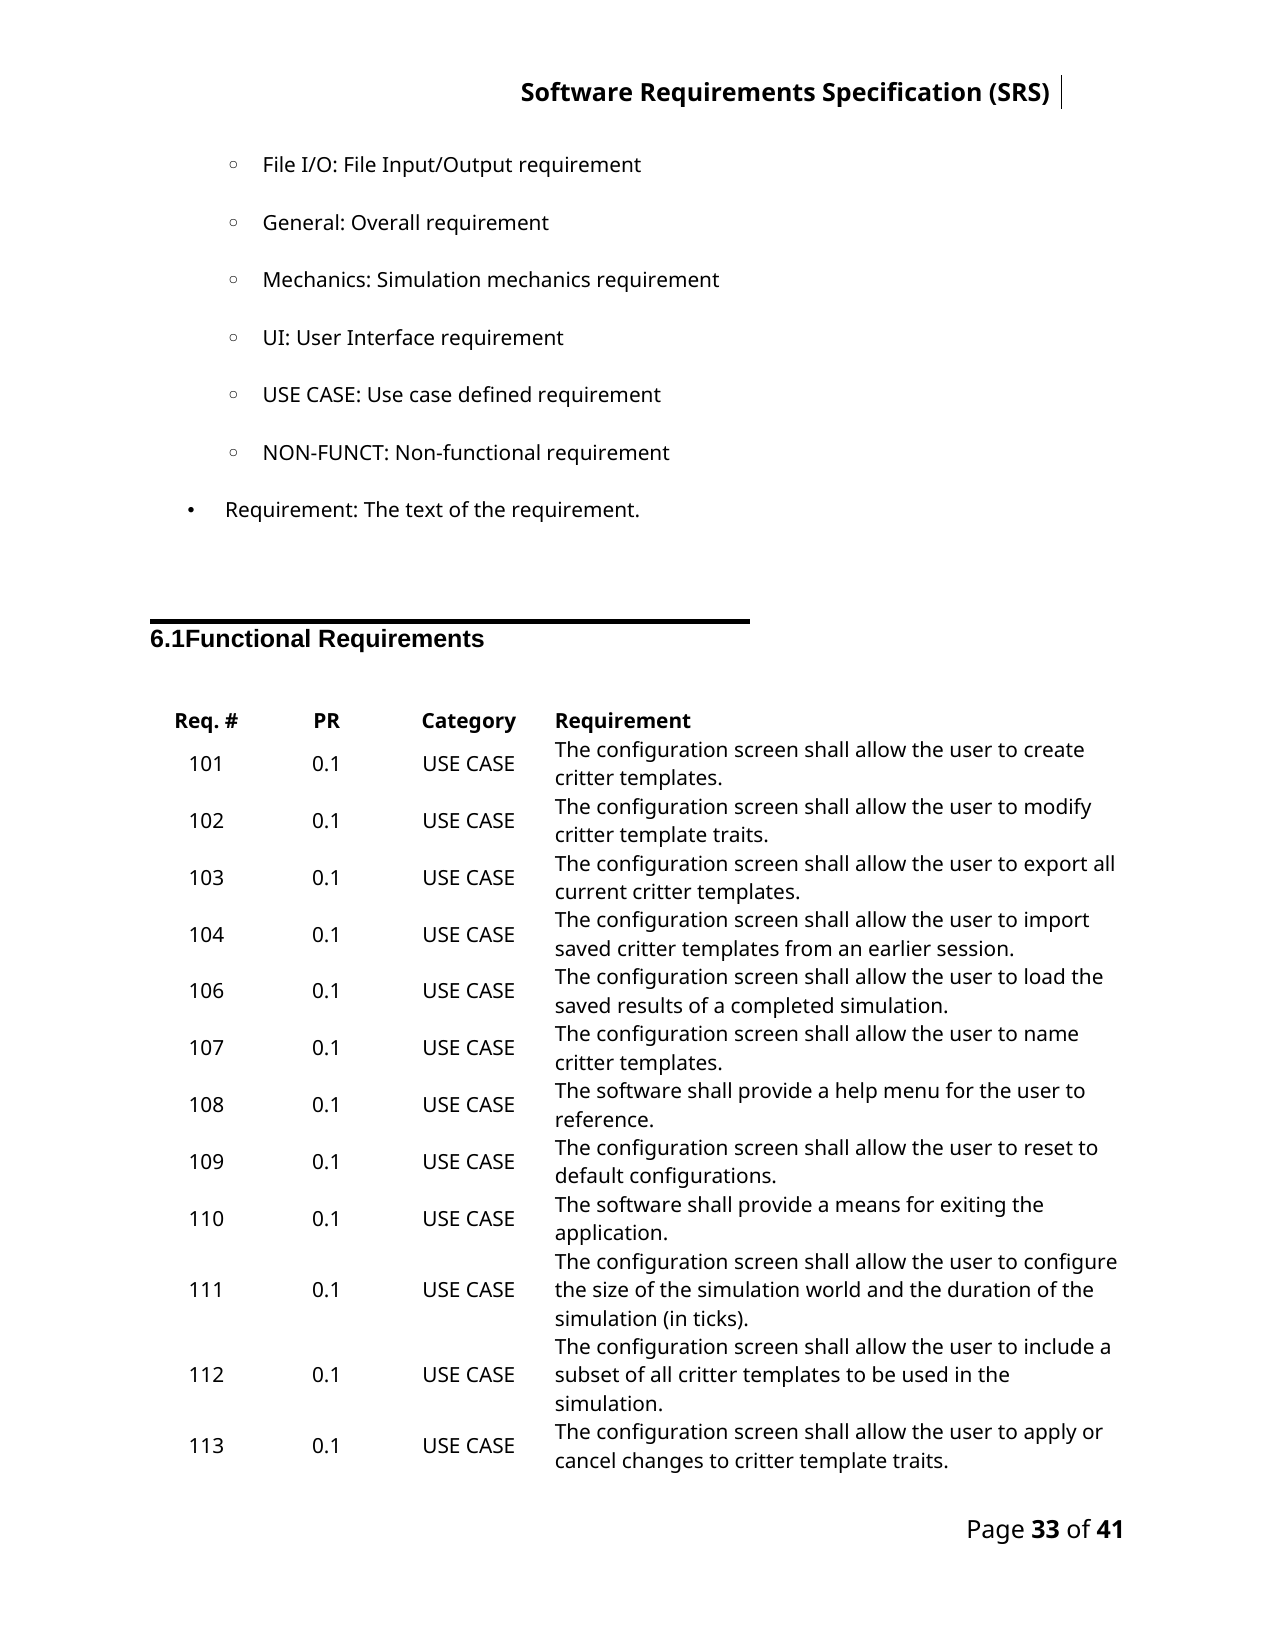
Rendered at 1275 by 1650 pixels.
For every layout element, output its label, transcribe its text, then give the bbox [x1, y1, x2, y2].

table_cell 110 [145, 1190, 267, 1247]
table_cell 0.1 [267, 906, 386, 962]
table_cell The configuration screen shall allow the user to apply or cancel changes to critter template traits. [551, 1418, 1127, 1474]
table_cell The configuration screen shall allow the user to import saved critter templates from an earlier session. [551, 906, 1127, 962]
subtitle Functional Requirements [150, 624, 750, 653]
list NON-FUNCT: Non-functional requirement [225, 438, 1125, 466]
table_cell 0.1 [267, 849, 386, 906]
list Mechanics: Simulation mechanics requirement [225, 265, 1125, 294]
table_cell USE CASE [386, 849, 551, 906]
table_cell USE CASE [386, 1418, 551, 1474]
table_cell USE CASE [386, 735, 551, 792]
table_cell USE CASE [386, 1076, 551, 1133]
list UI: User Interface requirement [225, 323, 1125, 351]
list General: Overall requirement [225, 208, 1125, 236]
table_cell 0.1 [267, 792, 386, 849]
table_cell 0.1 [267, 735, 386, 792]
table_cell 107 [145, 1019, 267, 1076]
table_cell 106 [145, 963, 267, 1019]
list Requirement: The text of the requirement. [187, 496, 1125, 524]
table_cell 109 [145, 1133, 267, 1190]
table_cell The configuration screen shall allow the user to export all current critter templates. [551, 849, 1127, 906]
table_cell 0.1 [267, 963, 386, 1019]
table_header Requirement [551, 707, 1127, 735]
table_cell USE CASE [386, 1019, 551, 1076]
table_cell 0.1 [267, 1418, 386, 1474]
table_header Category [386, 707, 551, 735]
table_cell USE CASE [386, 906, 551, 962]
table_cell 113 [145, 1418, 267, 1474]
table_cell The software shall provide a means for exiting the application. [551, 1190, 1127, 1247]
table_cell The configuration screen shall allow the user to include a subset of all critter templates to be used in the simulation. [551, 1332, 1127, 1417]
table_cell The configuration screen shall allow the user to configure the size of the simulation world and the duration of the simulation (in ticks). [551, 1247, 1127, 1332]
table_cell 0.1 [267, 1133, 386, 1190]
table_cell 102 [145, 792, 267, 849]
table_cell USE CASE [386, 1190, 551, 1247]
table_cell 0.1 [267, 1247, 386, 1332]
table_cell 101 [145, 735, 267, 792]
table_cell 104 [145, 906, 267, 962]
table_cell The configuration screen shall allow the user to create critter templates. [551, 735, 1127, 792]
table_cell The configuration screen shall allow the user to name critter templates. [551, 1019, 1127, 1076]
list USE CASE: Use case defined requirement [225, 380, 1125, 409]
list File I/O: File Input/Output requirement [225, 150, 1125, 178]
table_cell 0.1 [267, 1332, 386, 1417]
table_cell The software shall provide a help menu for the user to reference. [551, 1076, 1127, 1133]
table_cell The configuration screen shall allow the user to load the saved results of a completed simulation. [551, 963, 1127, 1019]
table_cell 0.1 [267, 1190, 386, 1247]
table_cell USE CASE [386, 963, 551, 1019]
table_cell 0.1 [267, 1076, 386, 1133]
table_cell USE CASE [386, 1247, 551, 1332]
table_cell 112 [145, 1332, 267, 1417]
table_cell 111 [145, 1247, 267, 1332]
table_cell USE CASE [386, 1332, 551, 1417]
table_cell 0.1 [267, 1019, 386, 1076]
table_header PR [267, 707, 386, 735]
table_cell 103 [145, 849, 267, 906]
table_cell USE CASE [386, 792, 551, 849]
table_cell 108 [145, 1076, 267, 1133]
table_cell USE CASE [386, 1133, 551, 1190]
table_cell The configuration screen shall allow the user to reset to default configurations. [551, 1133, 1127, 1190]
table_cell The configuration screen shall allow the user to modify critter template traits. [551, 792, 1127, 849]
table_header Req. # [145, 707, 267, 735]
